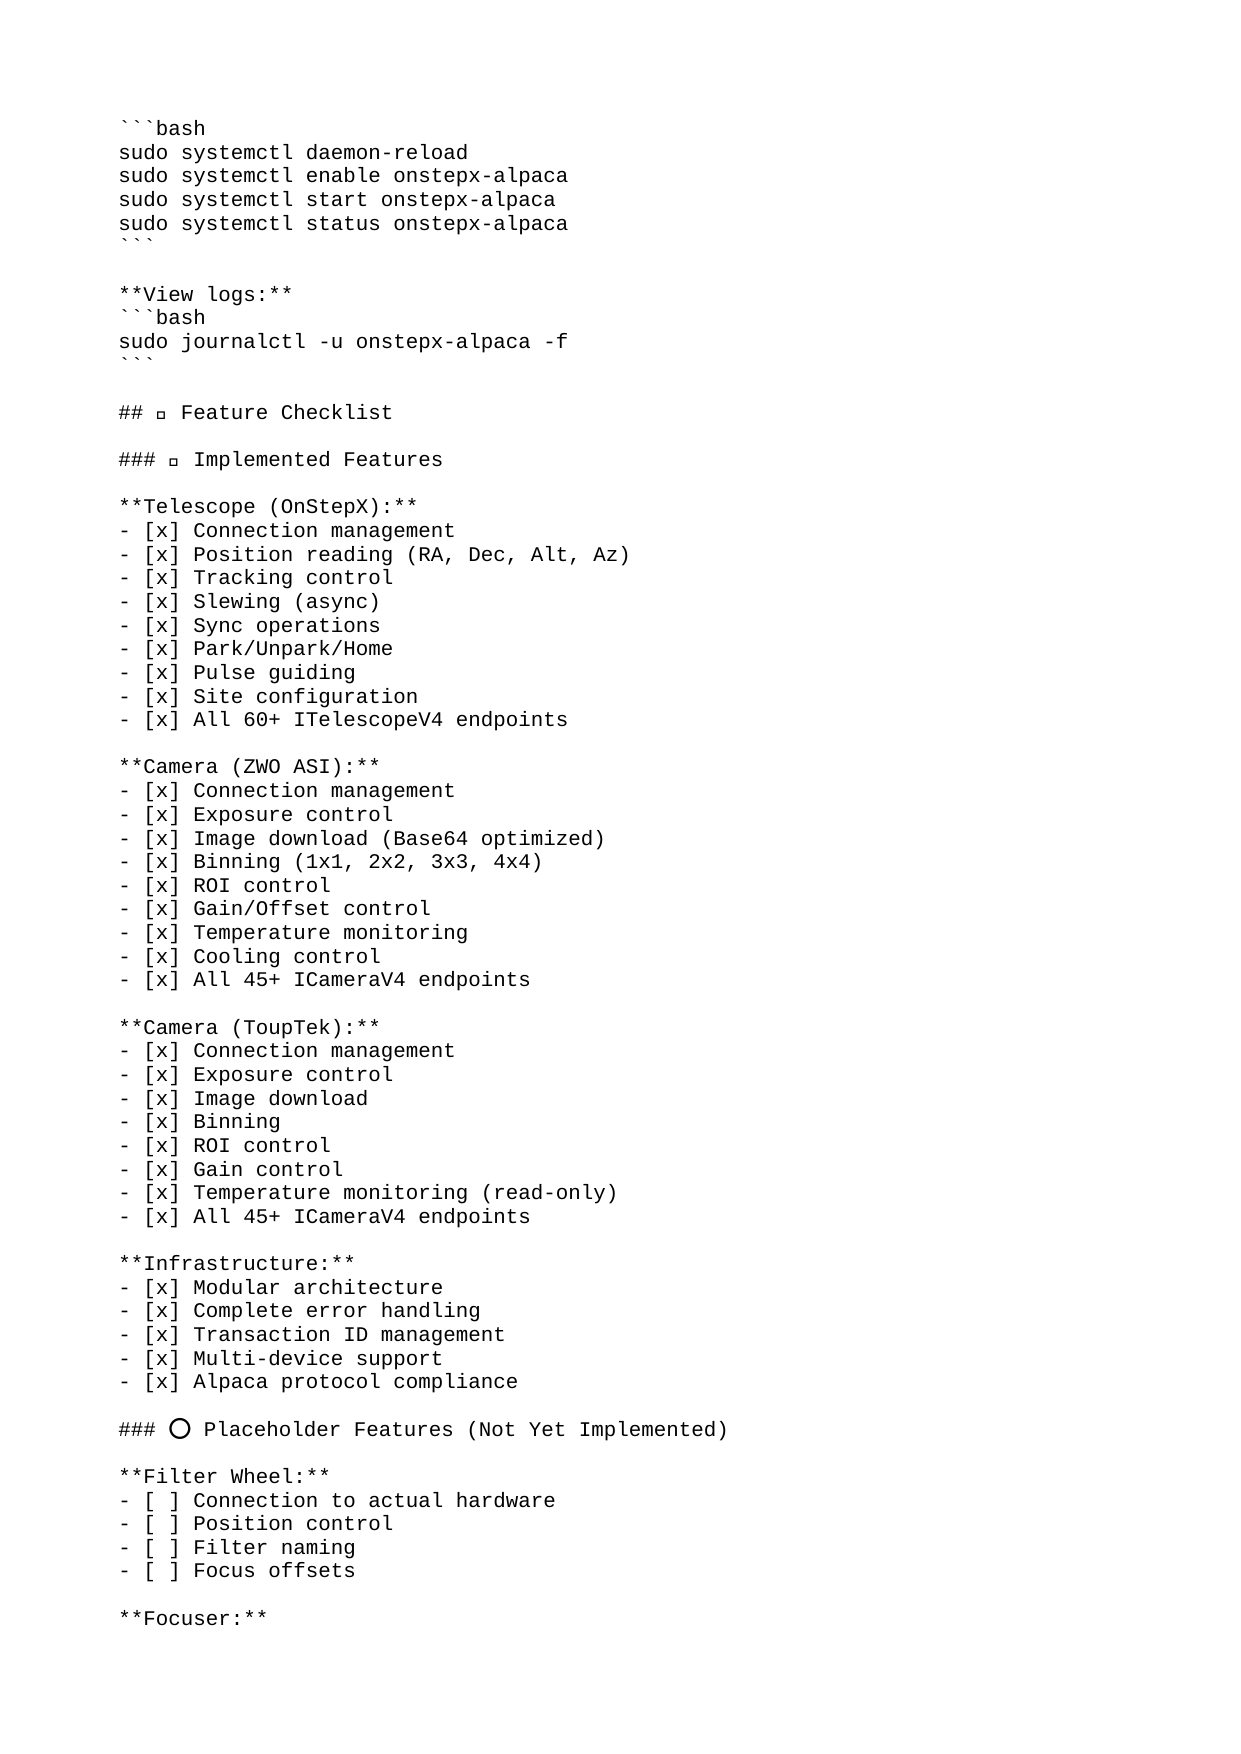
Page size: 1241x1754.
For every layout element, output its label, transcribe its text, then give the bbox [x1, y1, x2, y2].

text - [x] ROI control [118, 1135, 1122, 1158]
text - [x] Exposure control [118, 804, 1122, 827]
text - [x] Binning [118, 1111, 1122, 1135]
text ```bash [118, 307, 1122, 331]
text - [x] Alpaca protocol compliance [118, 1371, 1122, 1395]
text - [ ] Connection to actual hardware [118, 1489, 1122, 1513]
text - [x] Complete error handling [118, 1300, 1122, 1324]
text - [x] Binning (1x1, 2x2, 3x3, 4x4) [118, 851, 1122, 875]
text - [x] Exposure control [118, 1064, 1122, 1088]
text - [x] Gain control [118, 1158, 1122, 1182]
text sudo systemctl status onstepx-alpaca [118, 213, 1122, 236]
text - [x] Position reading (RA, Dec, Alt, Az) [118, 544, 1122, 567]
text - [x] Connection management [118, 1040, 1122, 1064]
text ### ✅ Implemented Features [118, 449, 1122, 473]
text ```bash [118, 118, 1122, 142]
text - [x] Temperature monitoring [118, 922, 1122, 946]
text - [x] Park/Unpark/Home [118, 638, 1122, 662]
text - [ ] Focus offsets [118, 1561, 1122, 1584]
text sudo systemctl start onstepx-alpaca [118, 189, 1122, 213]
text **Focuser:** [118, 1608, 1122, 1631]
text sudo systemctl daemon-reload [118, 142, 1122, 165]
text ## 🎯 Feature Checklist [118, 402, 1122, 426]
text - [x] Connection management [118, 520, 1122, 544]
text - [x] Slewing (async) [118, 591, 1122, 615]
text ``` [118, 354, 1122, 378]
text - [x] Image download [118, 1088, 1122, 1111]
text - [x] Pulse guiding [118, 662, 1122, 686]
text - [x] Temperature monitoring (read-only) [118, 1182, 1122, 1206]
text - [x] Image download (Base64 optimized) [118, 827, 1122, 851]
text - [x] All 60+ ITelescopeV4 endpoints [118, 709, 1122, 733]
text **Infrastructure:** [118, 1253, 1122, 1277]
text **Camera (ZWO ASI):** [118, 757, 1122, 780]
text - [x] Multi-device support [118, 1348, 1122, 1371]
text - [x] Tracking control [118, 567, 1122, 591]
text ### ⭕ Placeholder Features (Not Yet Implemented) [118, 1419, 1122, 1442]
text **View logs:** [118, 284, 1122, 307]
text **Filter Wheel:** [118, 1466, 1122, 1489]
text - [x] ROI control [118, 875, 1122, 898]
text **Camera (ToupTek):** [118, 1017, 1122, 1040]
text - [ ] Position control [118, 1513, 1122, 1537]
text **Telescope (OnStepX):** [118, 496, 1122, 520]
text - [x] All 45+ ICameraV4 endpoints [118, 1206, 1122, 1229]
text - [x] All 45+ ICameraV4 endpoints [118, 969, 1122, 993]
text - [x] Transaction ID management [118, 1324, 1122, 1348]
text ``` [118, 236, 1122, 260]
text - [x] Site configuration [118, 686, 1122, 709]
text - [x] Sync operations [118, 615, 1122, 638]
text - [ ] Filter naming [118, 1537, 1122, 1561]
text - [x] Connection management [118, 780, 1122, 804]
text sudo systemctl enable onstepx-alpaca [118, 165, 1122, 189]
text sudo journalctl -u onstepx-alpaca -f [118, 331, 1122, 354]
text - [x] Modular architecture [118, 1277, 1122, 1300]
text - [x] Gain/Offset control [118, 898, 1122, 922]
text - [x] Cooling control [118, 946, 1122, 969]
